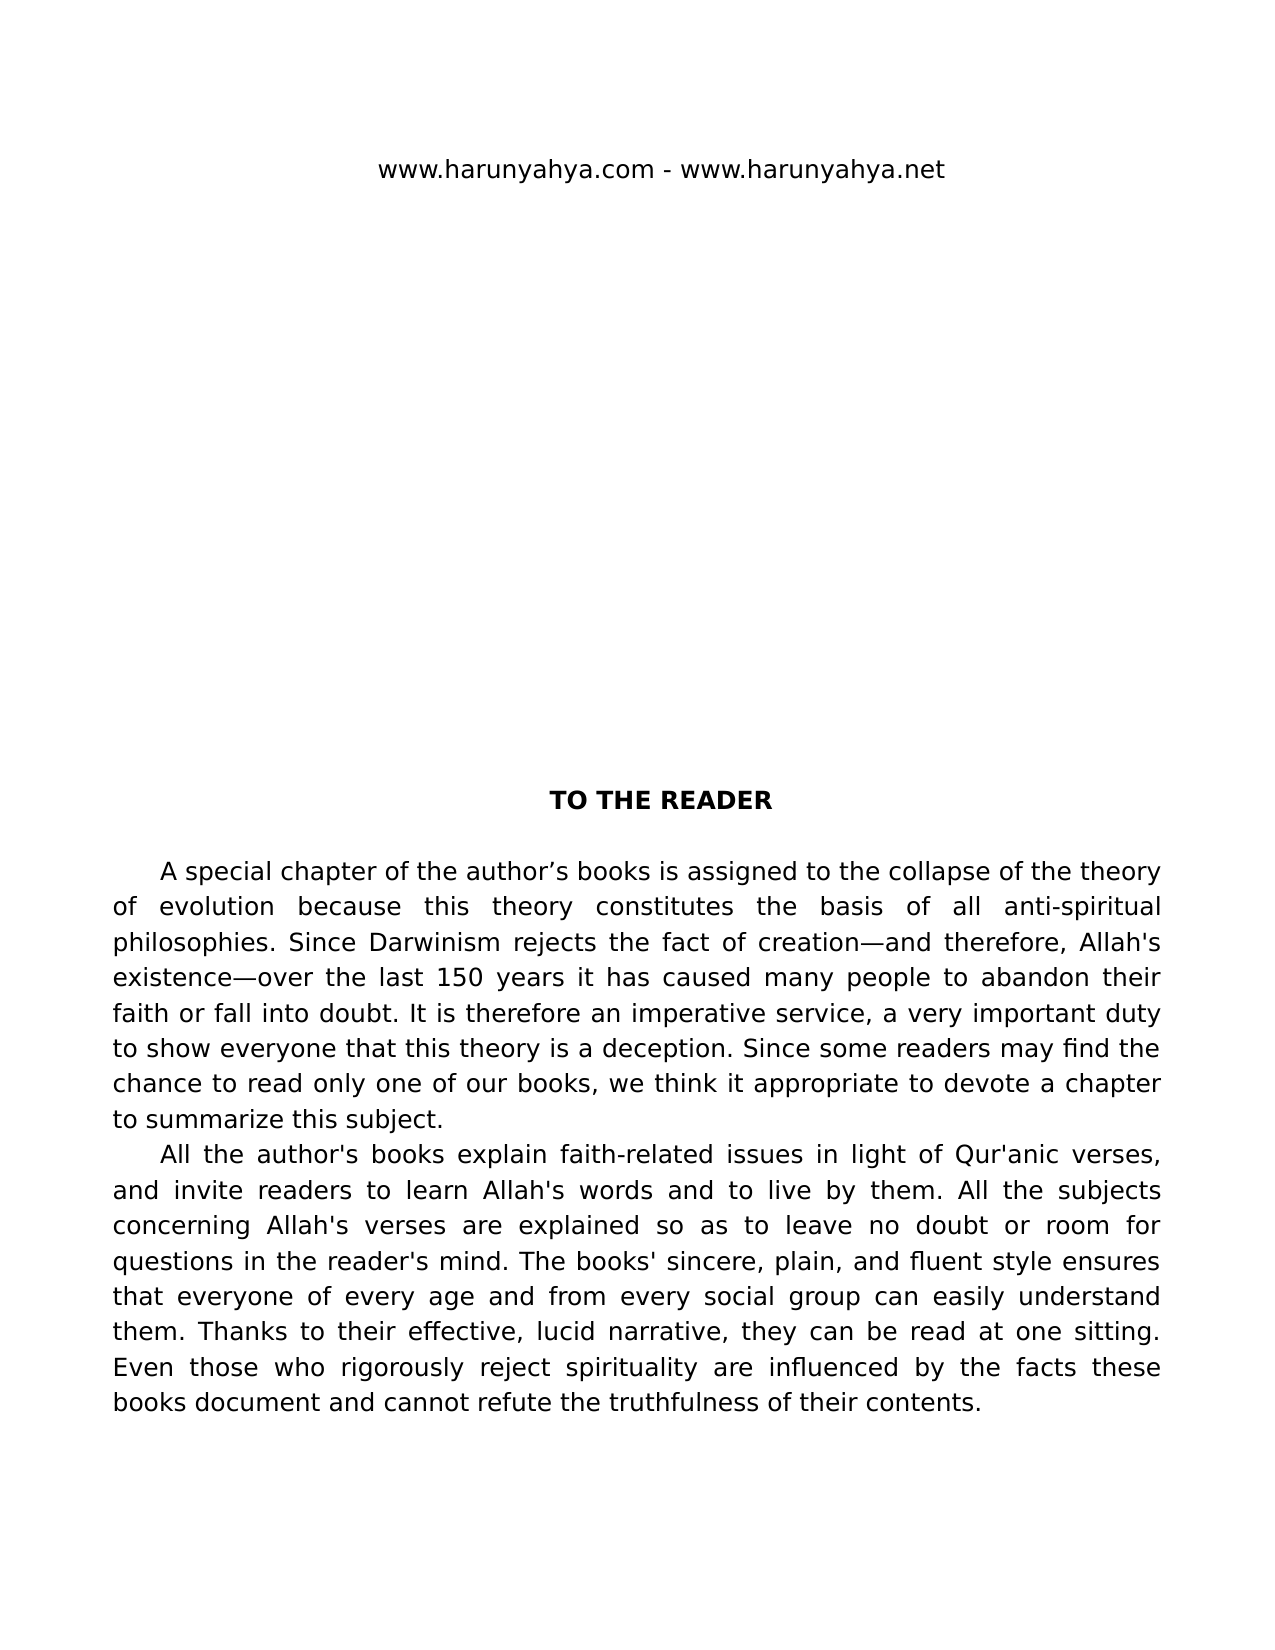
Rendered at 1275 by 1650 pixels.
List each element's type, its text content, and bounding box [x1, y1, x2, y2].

text All the author's books explain faith-related issues in light of Qur'anic verses, and invite readers to learn Allah's words and to live by them. All the subjects concerning Allah's verses are explained so as to leave no doubt or room for questions in the reader's mind. The books' sincere, plain, and fluent style ensures that everyone of every age and from every social group can easily understand them. Thanks to their effective, lucid narrative, they can be read at one sitting. Even those who rigorously reject spirituality are influenced by the facts these books document and cannot refute the truthfulness of their contents. [112, 1135, 1162, 1419]
text TO THE READER [112, 781, 1162, 817]
text A special chapter of the author’s books is assigned to the collapse of the theory of evolution because this theory constitutes the basis of all anti-spiritual philosophies. Since Darwinism rejects the fact of creation—and therefore, Allah's existence—over the last 150 years it has caused many people to abandon their faith or fall into doubt. It is therefore an imperative service, a very important duty to show everyone that this theory is a deception. Since some readers may find the chance to read only one of our books, we think it appropriate to devote a chapter to summarize this subject. [112, 852, 1162, 1135]
text www.harunyahya.com - www.harunyahya.net [112, 150, 1162, 185]
